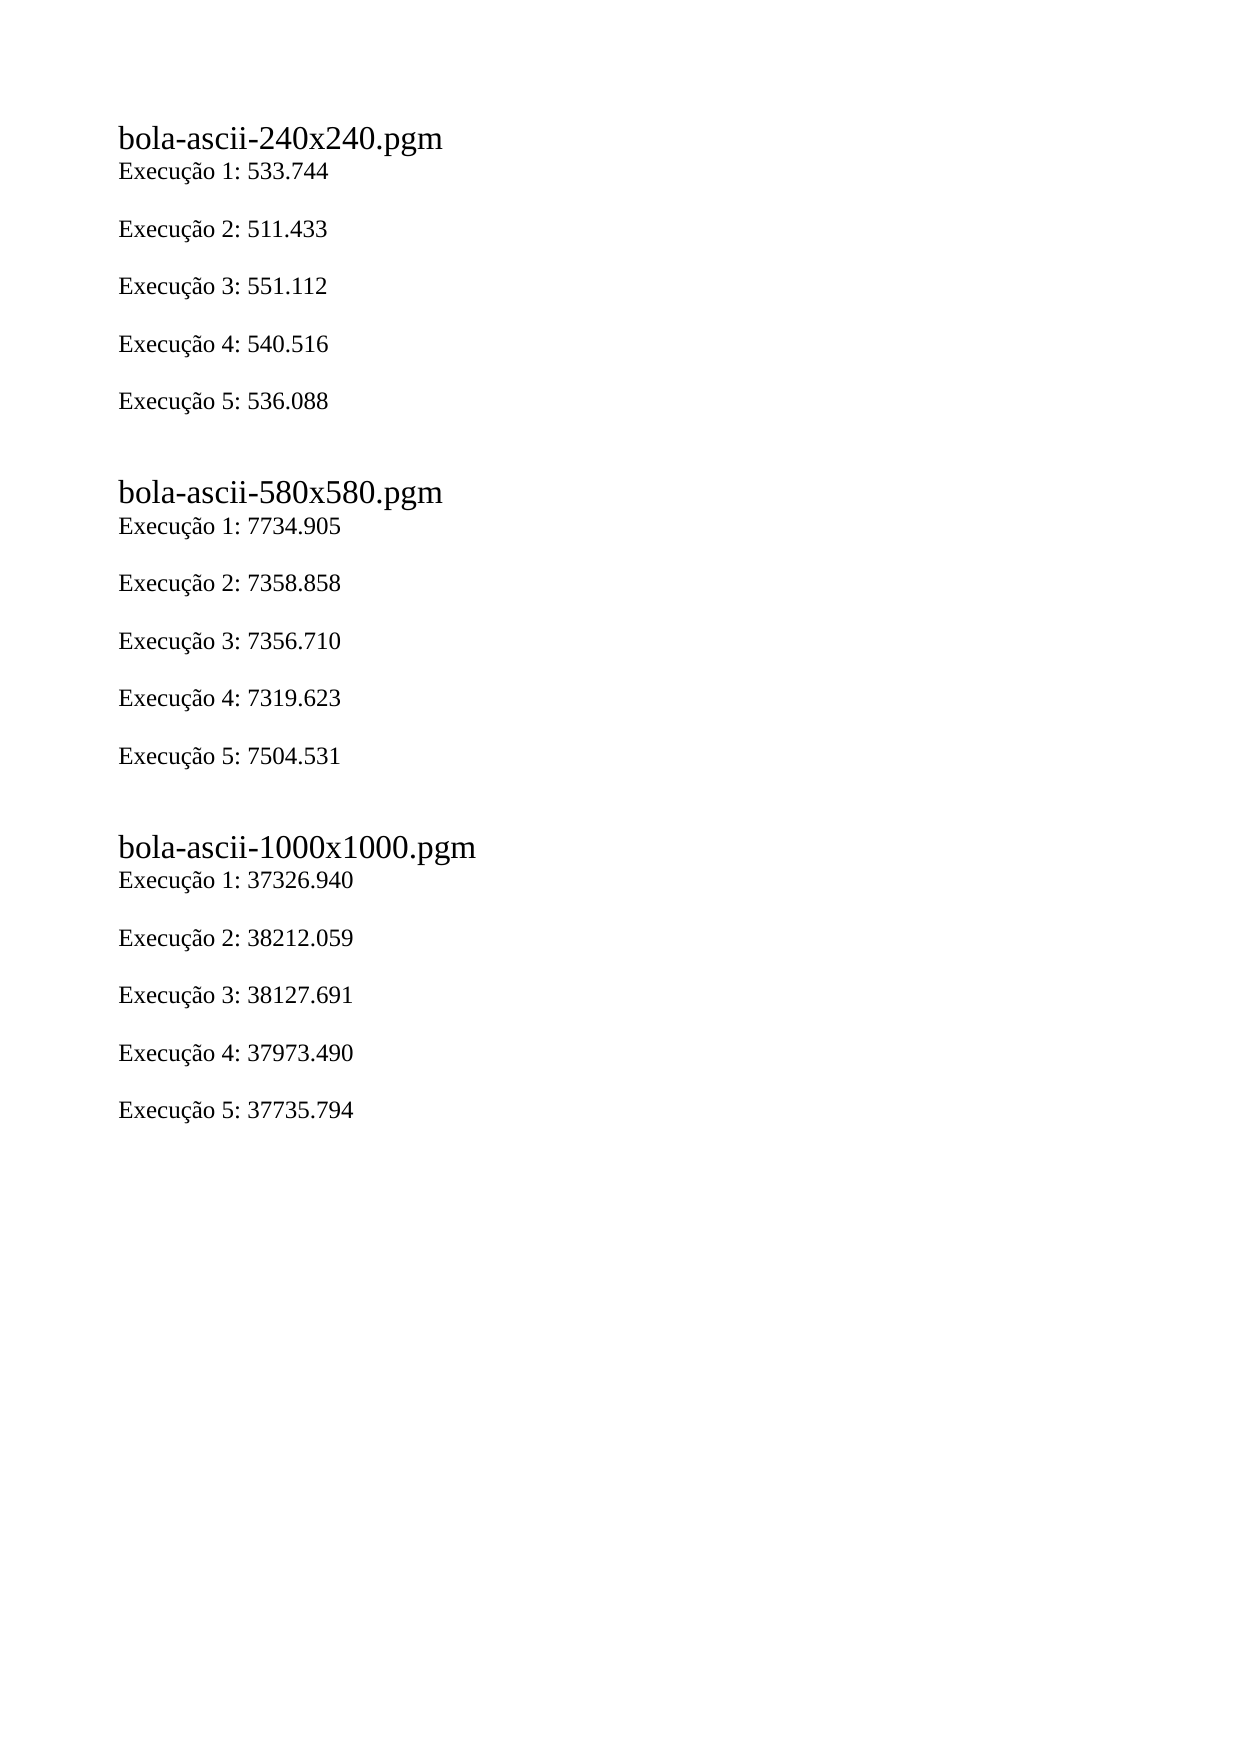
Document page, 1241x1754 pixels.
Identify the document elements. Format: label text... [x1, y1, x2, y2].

text Execução 2: 38212.059 [118, 923, 1122, 952]
text Execução 2: 511.433 [118, 214, 1122, 243]
text Execução 4: 540.516 [118, 329, 1122, 358]
text Execução 2: 7358.858 [118, 568, 1122, 597]
text Execução 1: 533.744 [118, 156, 1122, 185]
text Execução 5: 536.088 [118, 386, 1122, 415]
text Execução 3: 551.112 [118, 271, 1122, 300]
text Execução 3: 7356.710 [118, 626, 1122, 655]
text bola-ascii-240x240.pgm [118, 118, 1122, 156]
text Execução 1: 7734.905 [118, 511, 1122, 540]
text Execução 4: 37973.490 [118, 1038, 1122, 1067]
text bola-ascii-580x580.pgm [118, 473, 1122, 511]
text Execução 3: 38127.691 [118, 981, 1122, 1009]
text Execução 1: 37326.940 [118, 866, 1122, 894]
text Execução 5: 7504.531 [118, 741, 1122, 770]
text Execução 4: 7319.623 [118, 683, 1122, 712]
text bola-ascii-1000x1000.pgm [118, 827, 1122, 866]
text Execução 5: 37735.794 [118, 1096, 1122, 1124]
